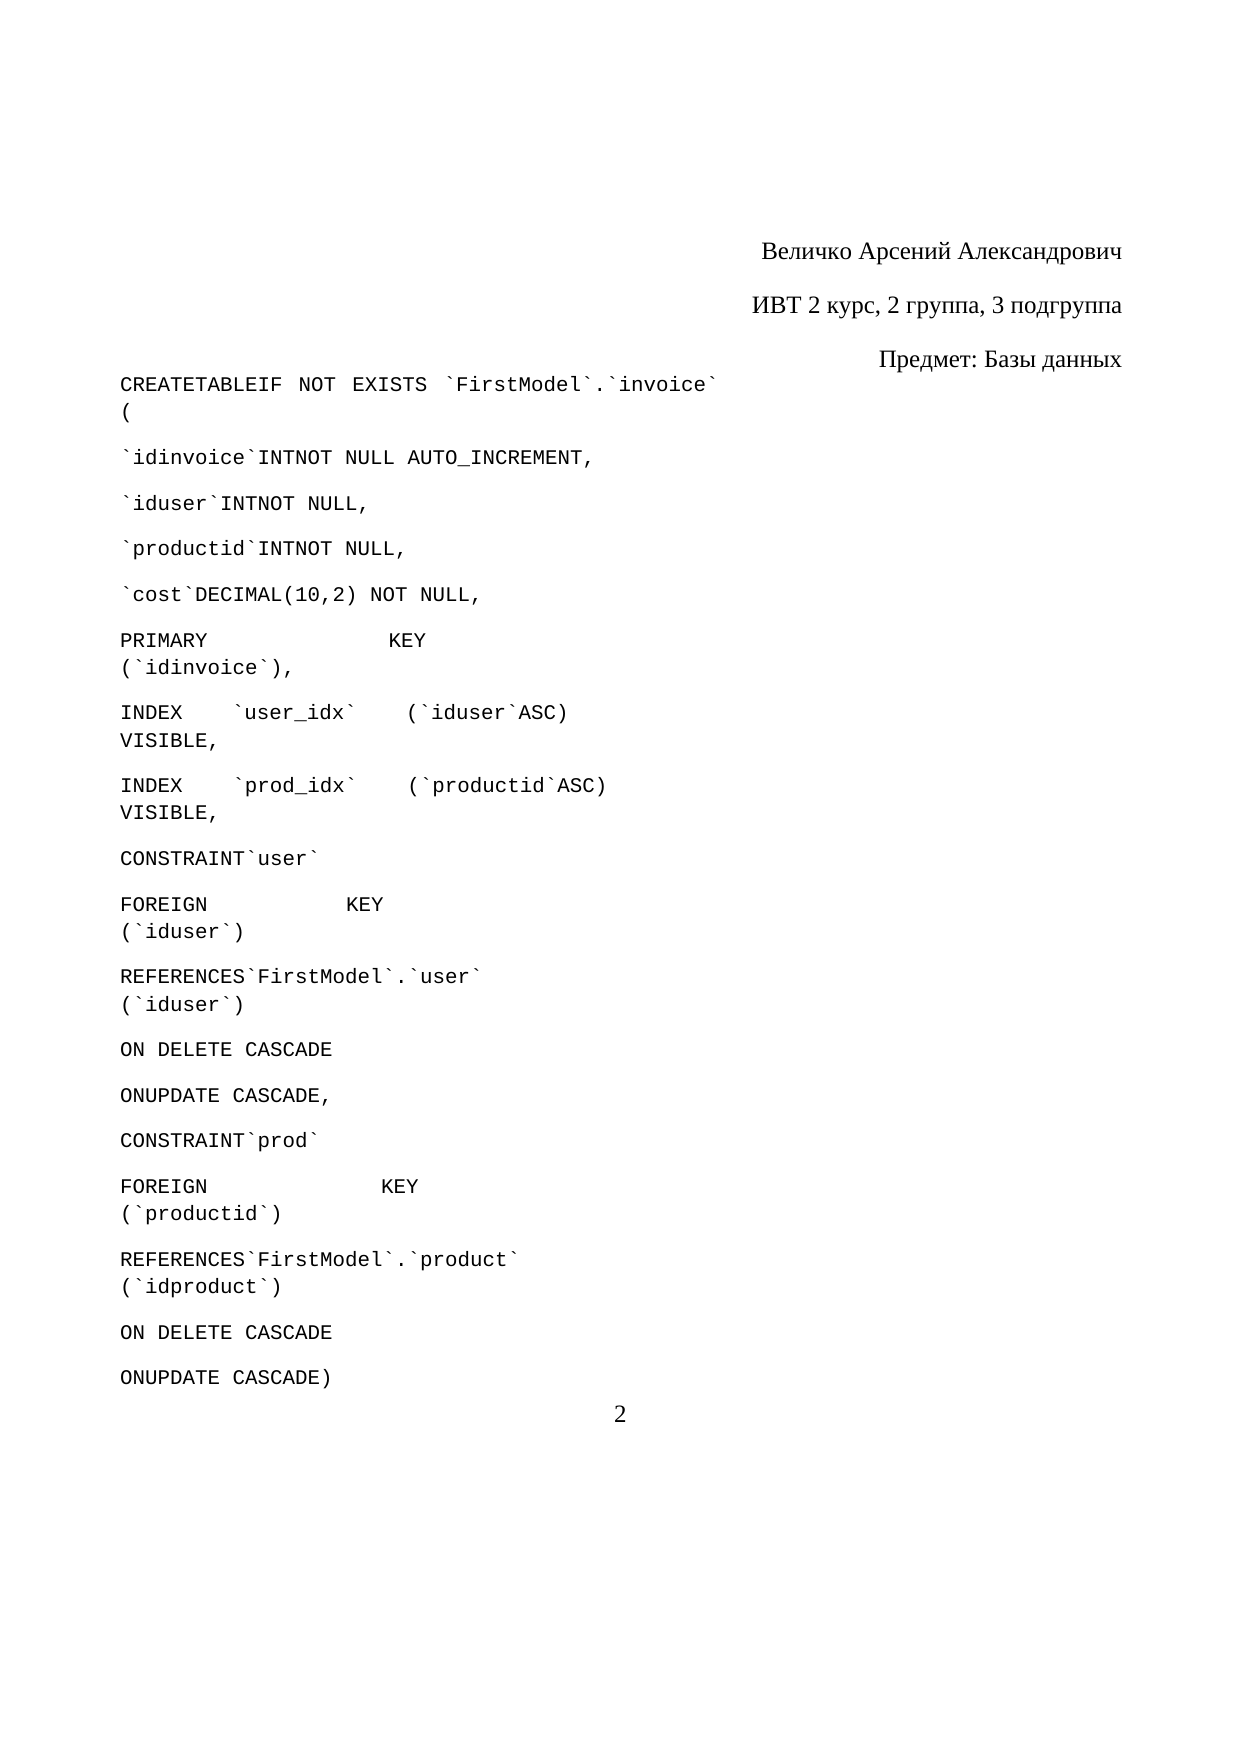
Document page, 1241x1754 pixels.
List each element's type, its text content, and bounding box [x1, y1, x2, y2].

table_header FOREIGN KEY (`productid`) [118, 1175, 420, 1247]
table_header ON DELETE CASCADE [118, 1038, 379, 1083]
table_header INDEX `user_idx` (`iduser`ASC) VISIBLE, [118, 701, 570, 774]
table_header `productid`INTNOT NULL, [118, 537, 416, 582]
table_header `cost`DECIMAL(10,2) NOT NULL, [118, 583, 492, 628]
table_header `iduser`INTNOT NULL, [118, 491, 381, 537]
table_header ONUPDATE CASCADE) [118, 1366, 389, 1393]
table_header FOREIGN KEY (`iduser`) [118, 892, 385, 965]
table_header INDEX `prod_idx` (`productid`ASC) VISIBLE, [118, 774, 609, 846]
table_header CONSTRAINT`prod` [118, 1129, 346, 1174]
table_header CREATETABLEIF NOT EXISTS `FirstModel`.`invoice` ( [118, 373, 720, 446]
table_header ONUPDATE CASCADE, [118, 1083, 386, 1129]
table_header PRIMARY KEY (`idinvoice`), [118, 628, 427, 701]
table_header CONSTRAINT`user` [118, 846, 341, 892]
table_header REFERENCES`FirstModel`.`product` (`idproduct`) [118, 1248, 645, 1320]
table_header ON DELETE CASCADE [118, 1320, 379, 1366]
table_header REFERENCES`FirstModel`.`user` (`iduser`) [118, 965, 575, 1038]
table_header `idinvoice`INTNOT NULL AUTO_INCREMENT, [118, 446, 645, 491]
